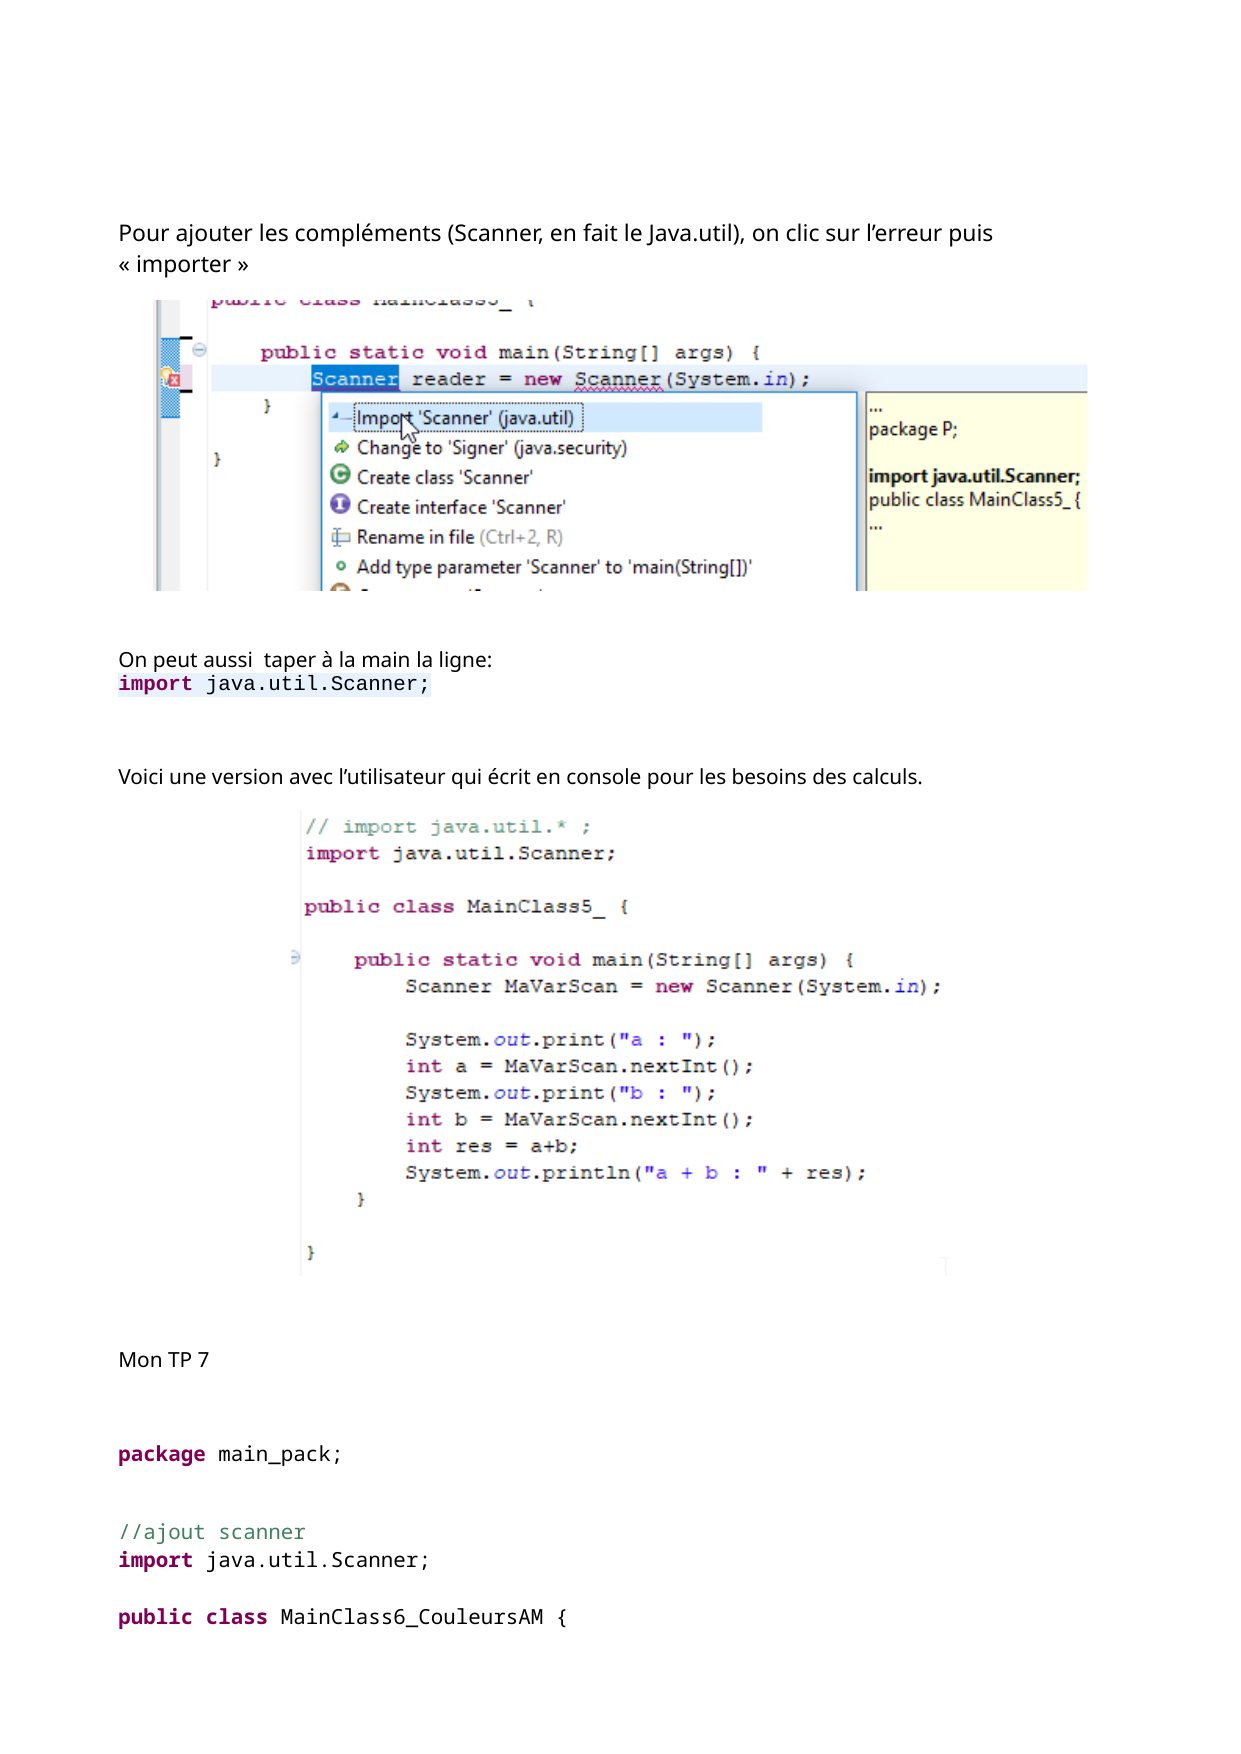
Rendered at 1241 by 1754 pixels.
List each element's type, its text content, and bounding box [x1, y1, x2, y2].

text Mon TP 7 [118, 1345, 1122, 1374]
text //ajout scanner [118, 1517, 1122, 1545]
text Pour ajouter les compléments (Scanner, en fait le Java.util), on clic sur l’erreur puis « importer » [118, 217, 1122, 279]
text import java.util.Scanner; [118, 1545, 1122, 1574]
text Voici une version avec l’utilisateur qui écrit en console pour les besoins des calculs. [118, 762, 1122, 791]
text package main_pack; [118, 1439, 1122, 1467]
picture [291, 811, 949, 1276]
text On peut aussi taper à la main la ligne: import java.util.Scanner; [118, 645, 1122, 697]
picture [152, 300, 1088, 591]
text public class MainClass6_CouleursAM { [118, 1602, 1122, 1631]
